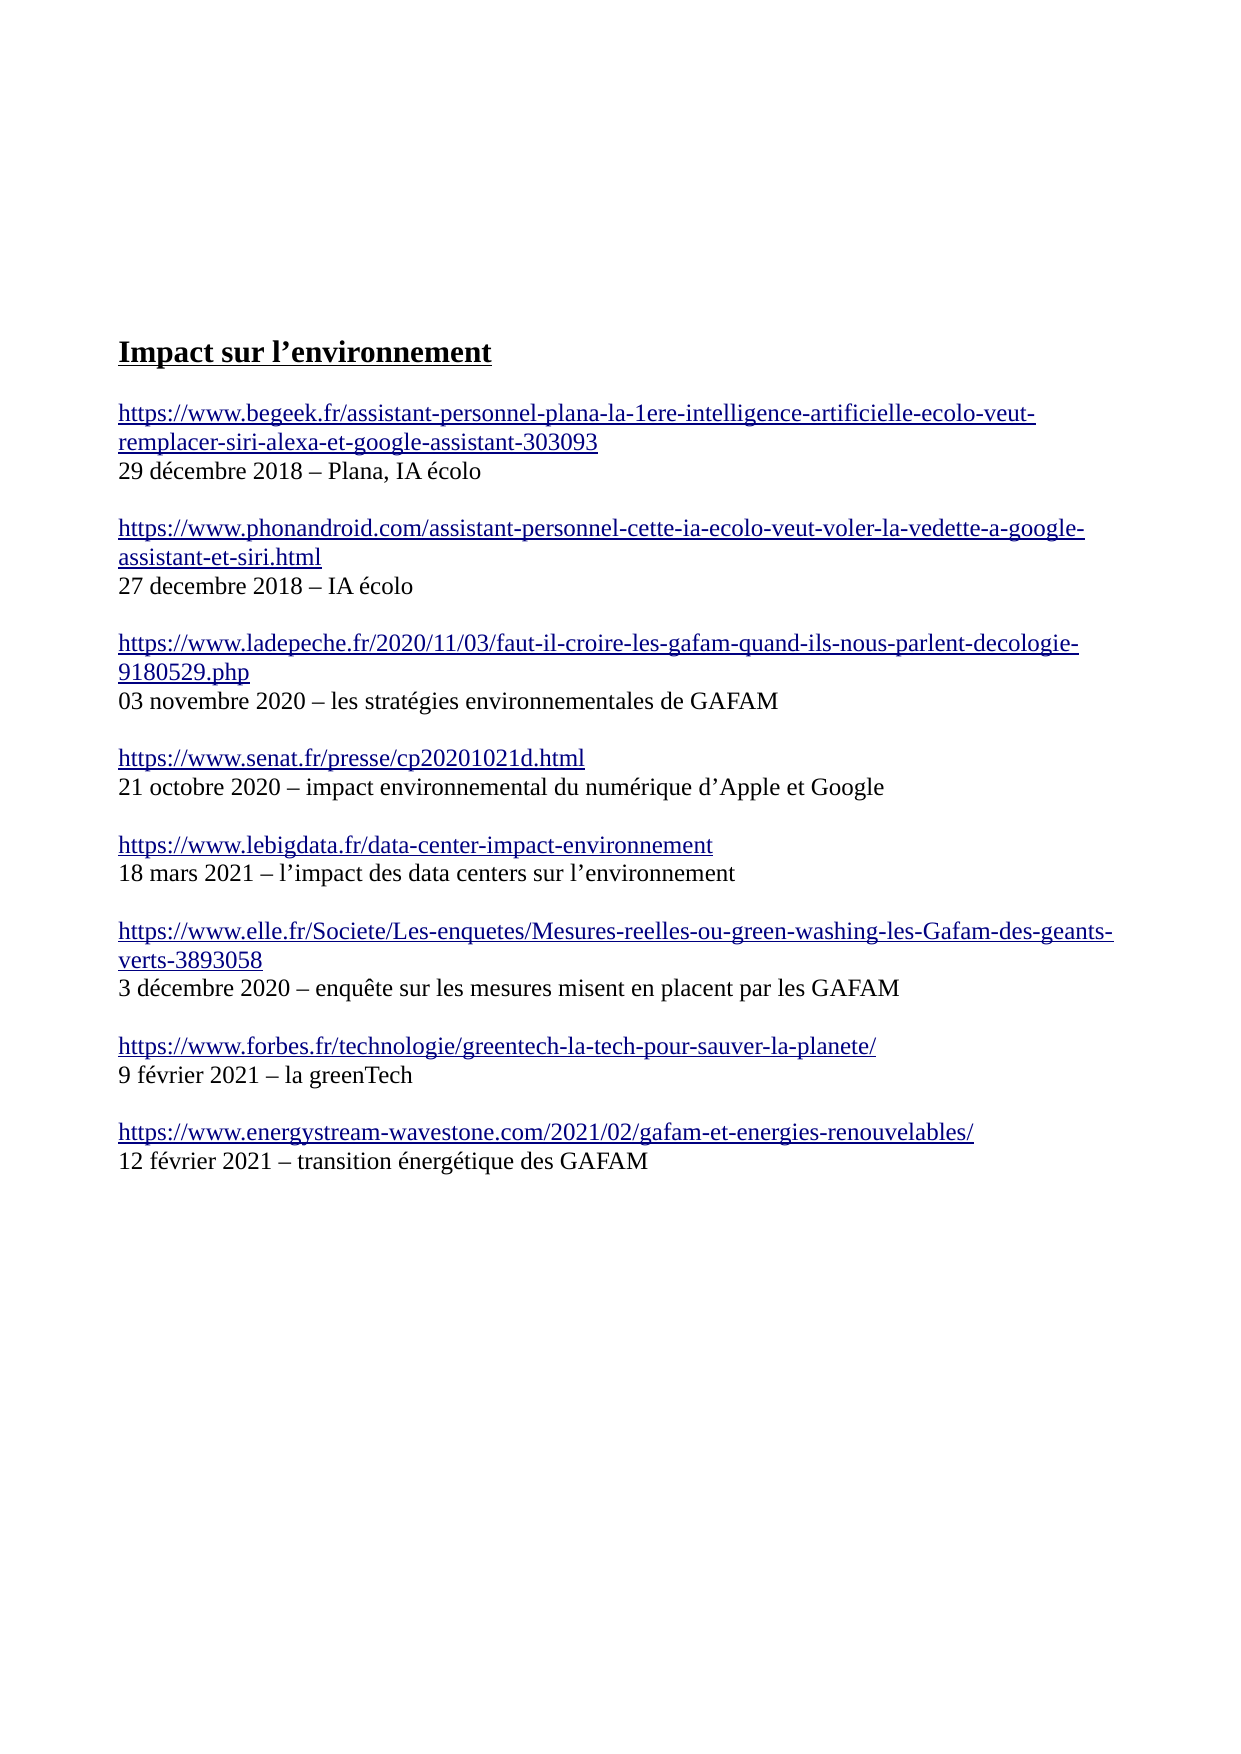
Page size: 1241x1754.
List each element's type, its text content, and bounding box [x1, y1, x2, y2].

text https://www.senat.fr/presse/cp20201021d.html [118, 743, 1122, 772]
text 3 décembre 2020 – enquête sur les mesures misent en placent par les GAFAM [118, 973, 1122, 1002]
text https://www.energystream-wavestone.com/2021/02/gafam-et-energies-renouvelables/ [118, 1117, 1122, 1146]
text https://www.lebigdata.fr/data-center-impact-environnement [118, 830, 1122, 858]
text https://www.forbes.fr/technologie/greentech-la-tech-pour-sauver-la-planete/ [118, 1031, 1122, 1060]
text 21 octobre 2020 – impact environnemental du numérique d’Apple et Google [118, 772, 1122, 801]
text 12 février 2021 – transition énergétique des GAFAM [118, 1146, 1122, 1175]
text 9 février 2021 – la greenTech [118, 1060, 1122, 1088]
text https://www.ladepeche.fr/2020/11/03/faut-il-croire-les-gafam-quand-ils-nous-parlent-decologie-9180529.php [118, 628, 1122, 686]
text https://www.phonandroid.com/assistant-personnel-cette-ia-ecolo-veut-voler-la-vedette-a-google-assistant-et-siri.html [118, 513, 1122, 571]
text https://www.elle.fr/Societe/Les-enquetes/Mesures-reelles-ou-green-washing-les-Gafam-des-geants-verts-3893058 [118, 916, 1122, 973]
text Impact sur l’environnement [118, 334, 1122, 370]
text 03 novembre 2020 – les stratégies environnementales de GAFAM [118, 686, 1122, 715]
text 29 décembre 2018 – Plana, IA écolo [118, 456, 1122, 485]
text https://www.begeek.fr/assistant-personnel-plana-la-1ere-intelligence-artificielle-ecolo-veut-remplacer-siri-alexa-et-google-assistant-303093 [118, 398, 1122, 456]
text 27 decembre 2018 – IA écolo [118, 571, 1122, 600]
text 18 mars 2021 – l’impact des data centers sur l’environnement [118, 858, 1122, 887]
